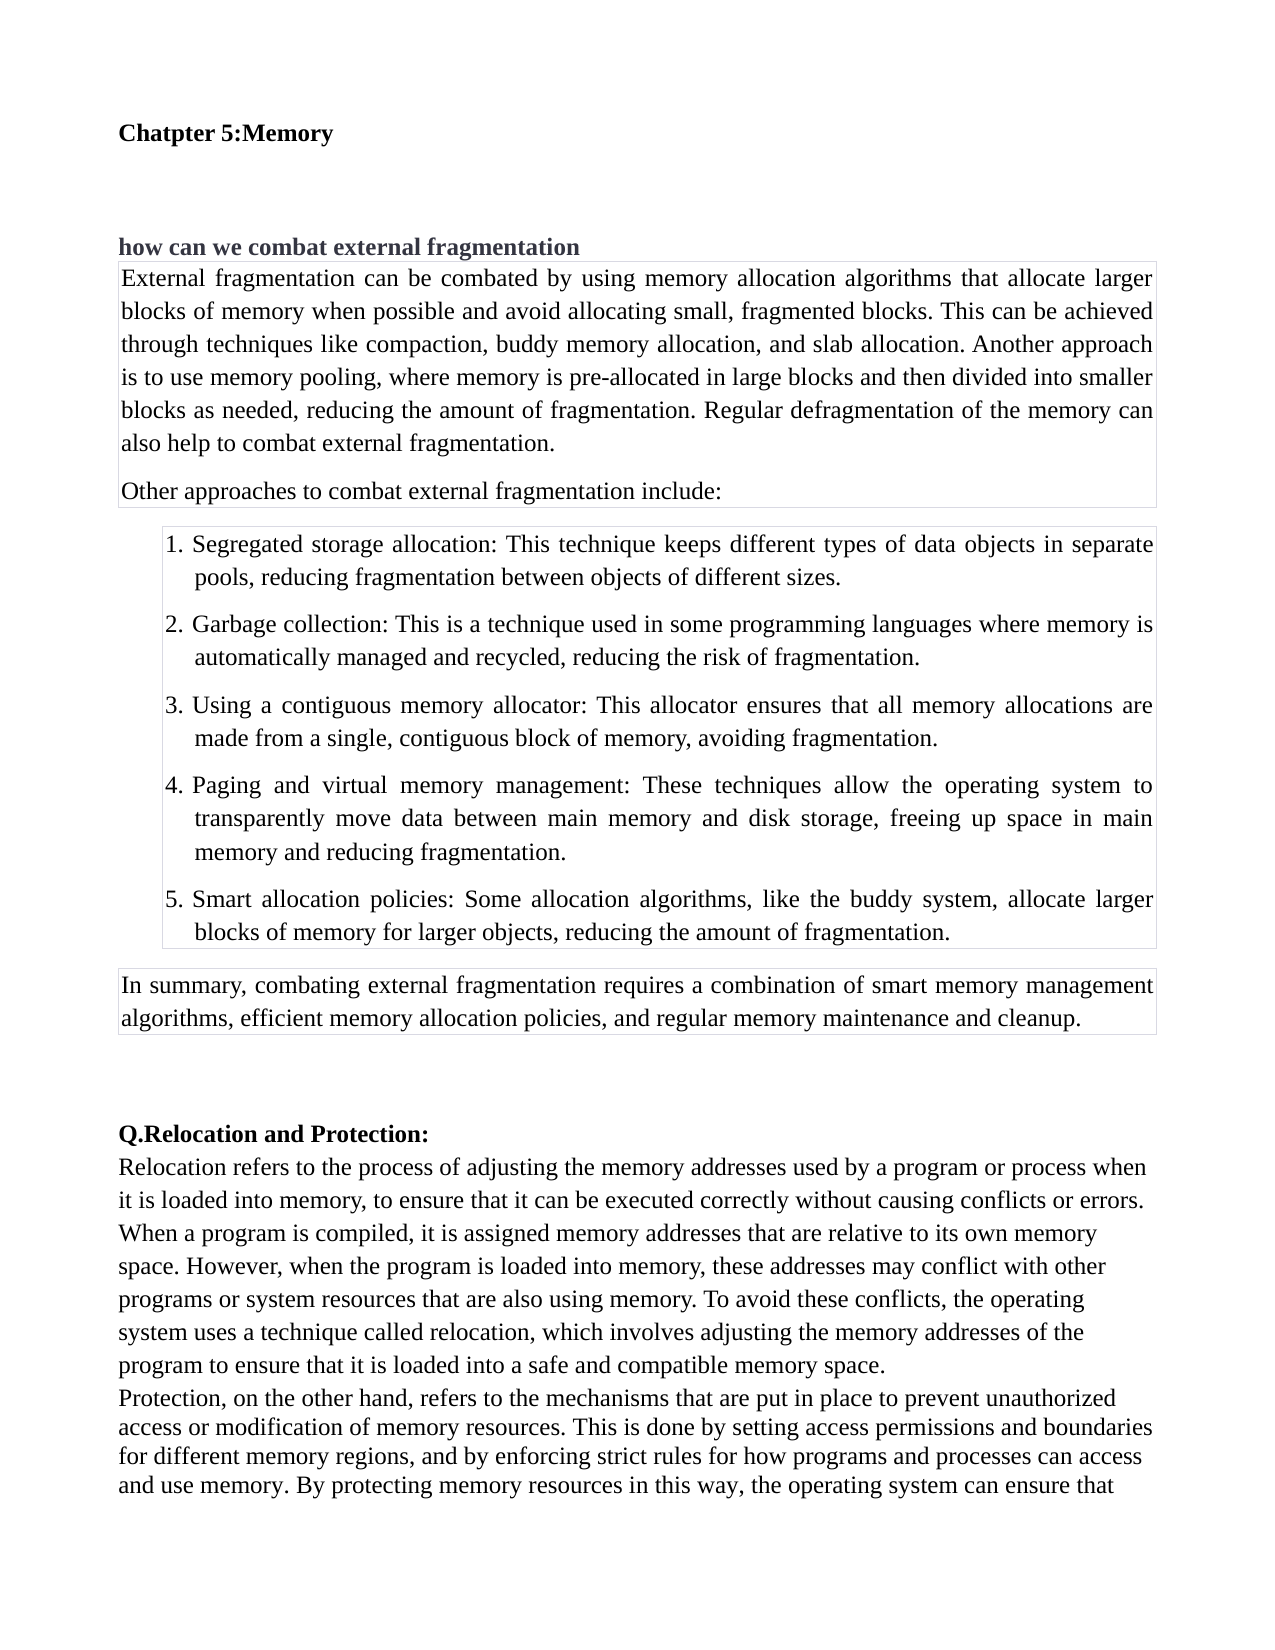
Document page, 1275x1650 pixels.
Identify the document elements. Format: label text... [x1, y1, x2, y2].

list Paging and virtual memory management: These techniques allow the operating system to transparently move data between main memory and disk storage, freeing up space in main memory and reducing fragmentation. [163, 768, 1156, 865]
text Q.Relocation and Protection: Relocation refers to the process of adjusting the memory addresses used by a program or process when it is loaded into memory, to ensure that it can be executed correctly without causing conflicts or errors. When a program is compiled, it is assigned memory addresses that are relative to its own memory space. However, when the program is loaded into memory, these addresses may conflict with other programs or system resources that are also using memory. To avoid these conflicts, the operating system uses a technique called relocation, which involves adjusting the memory addresses of the program to ensure that it is loaded into a safe and compatible memory space. [118, 1119, 1157, 1379]
list Using a contiguous memory allocator: This allocator ensures that all memory allocations are made from a single, contiguous block of memory, avoiding fragmentation. [163, 687, 1156, 752]
text In summary, combating external fragmentation requires a combination of smart memory management algorithms, efficient memory allocation policies, and regular memory maintenance and cleanup. [119, 969, 1156, 1034]
text External fragmentation can be combated by using memory allocation algorithms that allocate larger blocks of memory when possible and avoid allocating small, fragmented blocks. This can be achieved through techniques like compaction, buddy memory allocation, and slab allocation. Another approach is to use memory pooling, where memory is pre-allocated in large blocks and then divided into smaller blocks as needed, reducing the amount of fragmentation. Regular defragmentation of the memory can also help to combat external fragmentation. [119, 262, 1156, 457]
text Other approaches to combat external fragmentation include: [119, 473, 1156, 507]
list Segregated storage allocation: This technique keeps different types of data objects in separate pools, reducing fragmentation between objects of different sizes. [163, 527, 1156, 590]
text Chatpter 5:Memory [118, 118, 1157, 147]
text Protection, on the other hand, refers to the mechanisms that are put in place to prevent unauthorized access or modification of memory resources. This is done by setting access permissions and boundaries for different memory regions, and by enforcing strict rules for how programs and processes can access and use memory. By protecting memory resources in this way, the operating system can ensure that [118, 1383, 1157, 1498]
text how can we combat external fragmentation [118, 232, 1157, 261]
list Garbage collection: This is a technique used in some programming languages where memory is automatically managed and recycled, reducing the risk of fragmentation. [163, 607, 1156, 671]
list Smart allocation policies: Some allocation algorithms, like the buddy system, allocate larger blocks of memory for larger objects, reducing the amount of fragmentation. [163, 882, 1156, 948]
